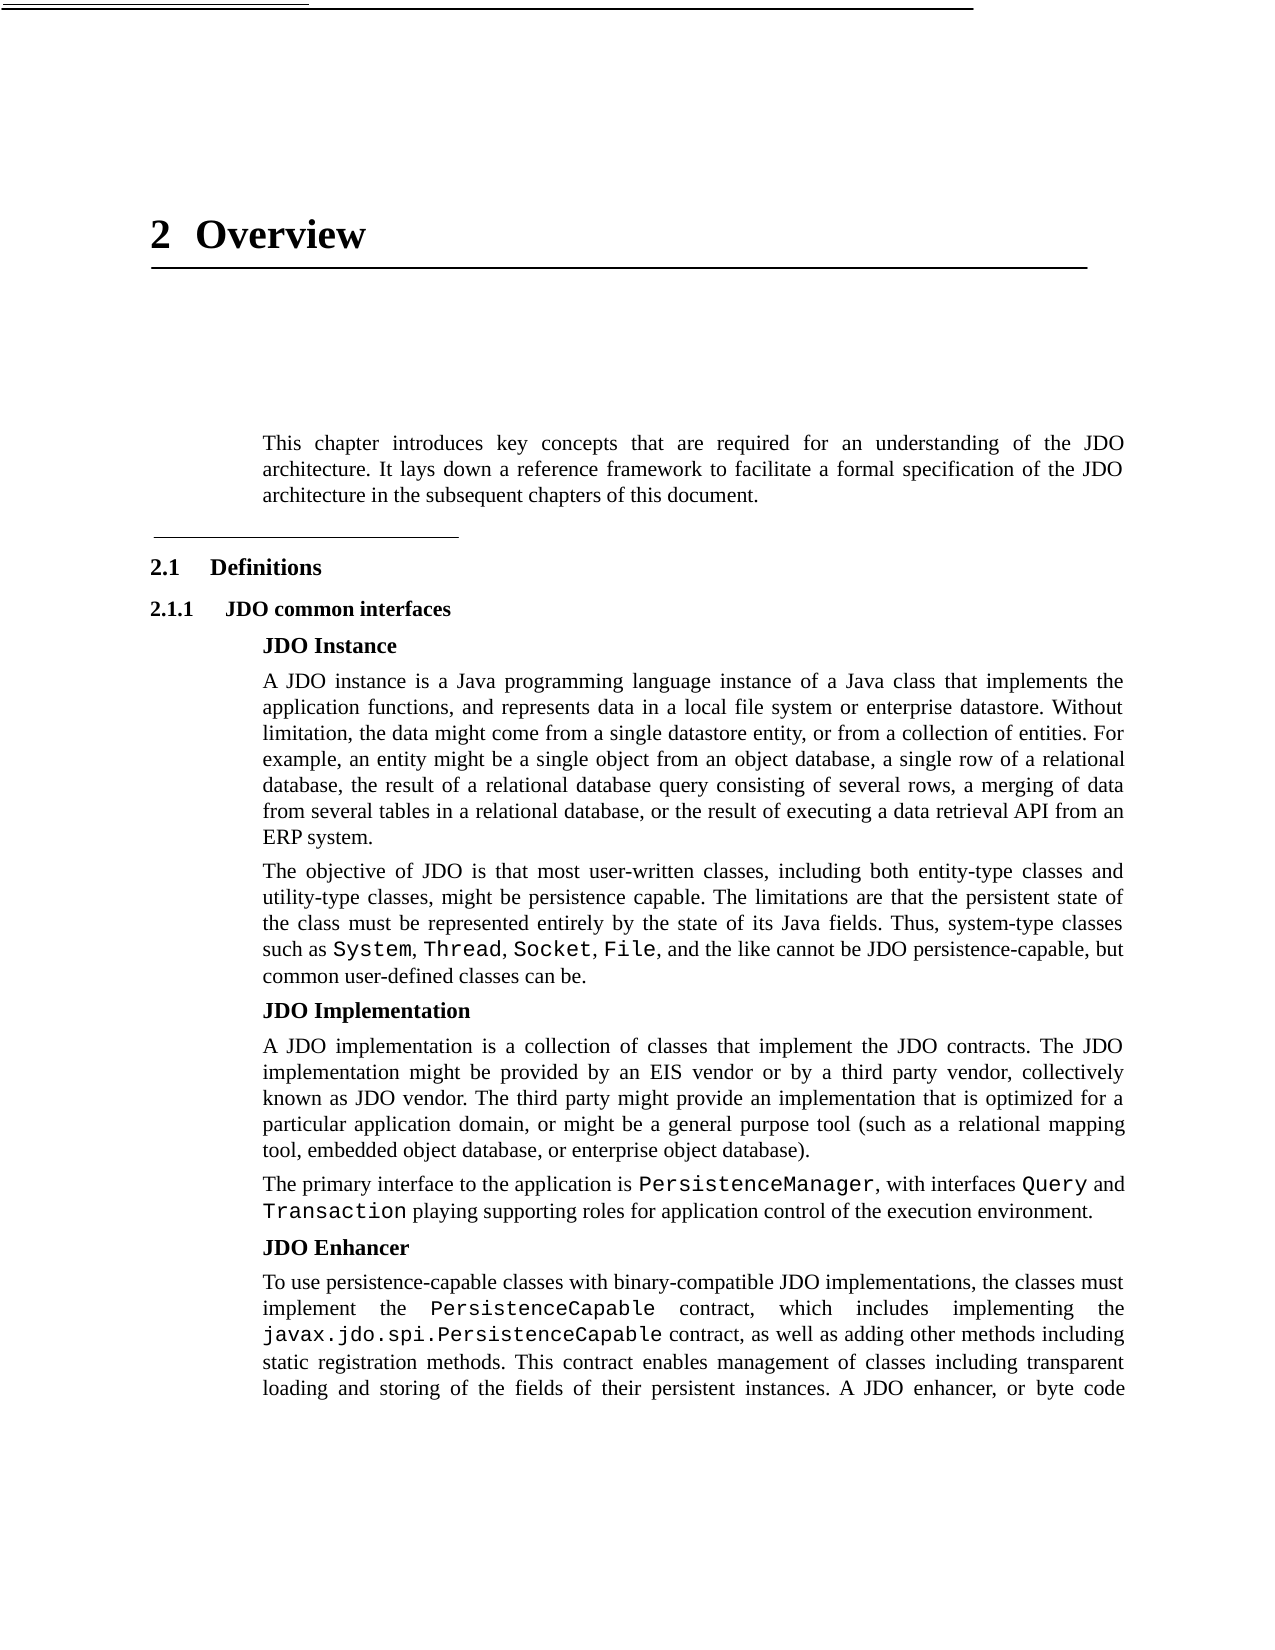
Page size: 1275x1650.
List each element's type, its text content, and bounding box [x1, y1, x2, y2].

text A JDO implementation is a collection of classes that implement the JDO contracts. The JDO implementation might be provided by an EIS vendor or by a third party vendor, collectively known as JDO vendor. The third party might provide an implementation that is optimized for a particular application domain, or might be a general purpose tool (such as a relational mapping tool, embedded object database, or enterprise object database). [262, 1032, 1125, 1162]
subtitle JDO Instance [150, 631, 1125, 658]
text The primary interface to the application is PersistenceManager, with interfaces Query and Transaction playing supporting roles for application control of the execution environment. [262, 1171, 1125, 1225]
text The objective of JDO is that most user-written classes, including both entity-type classes and utility-type classes, might be persistence capable. The limitations are that the persistent state of the class must be represented entirely by the state of its Java fields. Thus, system-type classes such as System, Thread, Socket, File, and the like cannot be JDO persistence-capable, but common user-defined classes can be. [262, 857, 1125, 988]
text A JDO instance is a Java programming language instance of a Java class that implements the application functions, and represents data in a local file system or enterprise datastore. Without limitation, the data might come from a single datastore entity, or from a collection of entities. For example, an entity might be a single object from an object database, a single row of a relational database, the result of a relational database query consisting of several rows, a merging of data from several tables in a relational database, or the result of executing a data retrieval API from an ERP system. [262, 667, 1125, 849]
text This chapter introduces key concepts that are required for an understanding of the JDO architecture. It lays down a reference framework to facilitate a formal specification of the JDO architecture in the subsequent chapters of this document. [262, 429, 1125, 507]
subtitle JDO Implementation [150, 997, 1125, 1024]
subtitle JDO Enhancer [150, 1233, 1125, 1260]
text To use persistence-capable classes with binary-compatible JDO implementations, the classes must implement the PersistenceCapable contract, which includes implementing the javax.jdo.spi.PersistenceCapable contract, as well as adding other methods including static registration methods. This contract enables management of classes including transparent loading and storing of the fields of their persistent instances. A JDO enhancer, or byte code [262, 1268, 1125, 1400]
subtitle Definitions [150, 553, 1125, 580]
subtitle JDO common interfaces [150, 595, 1125, 621]
subtitle Overview [150, 210, 1125, 258]
